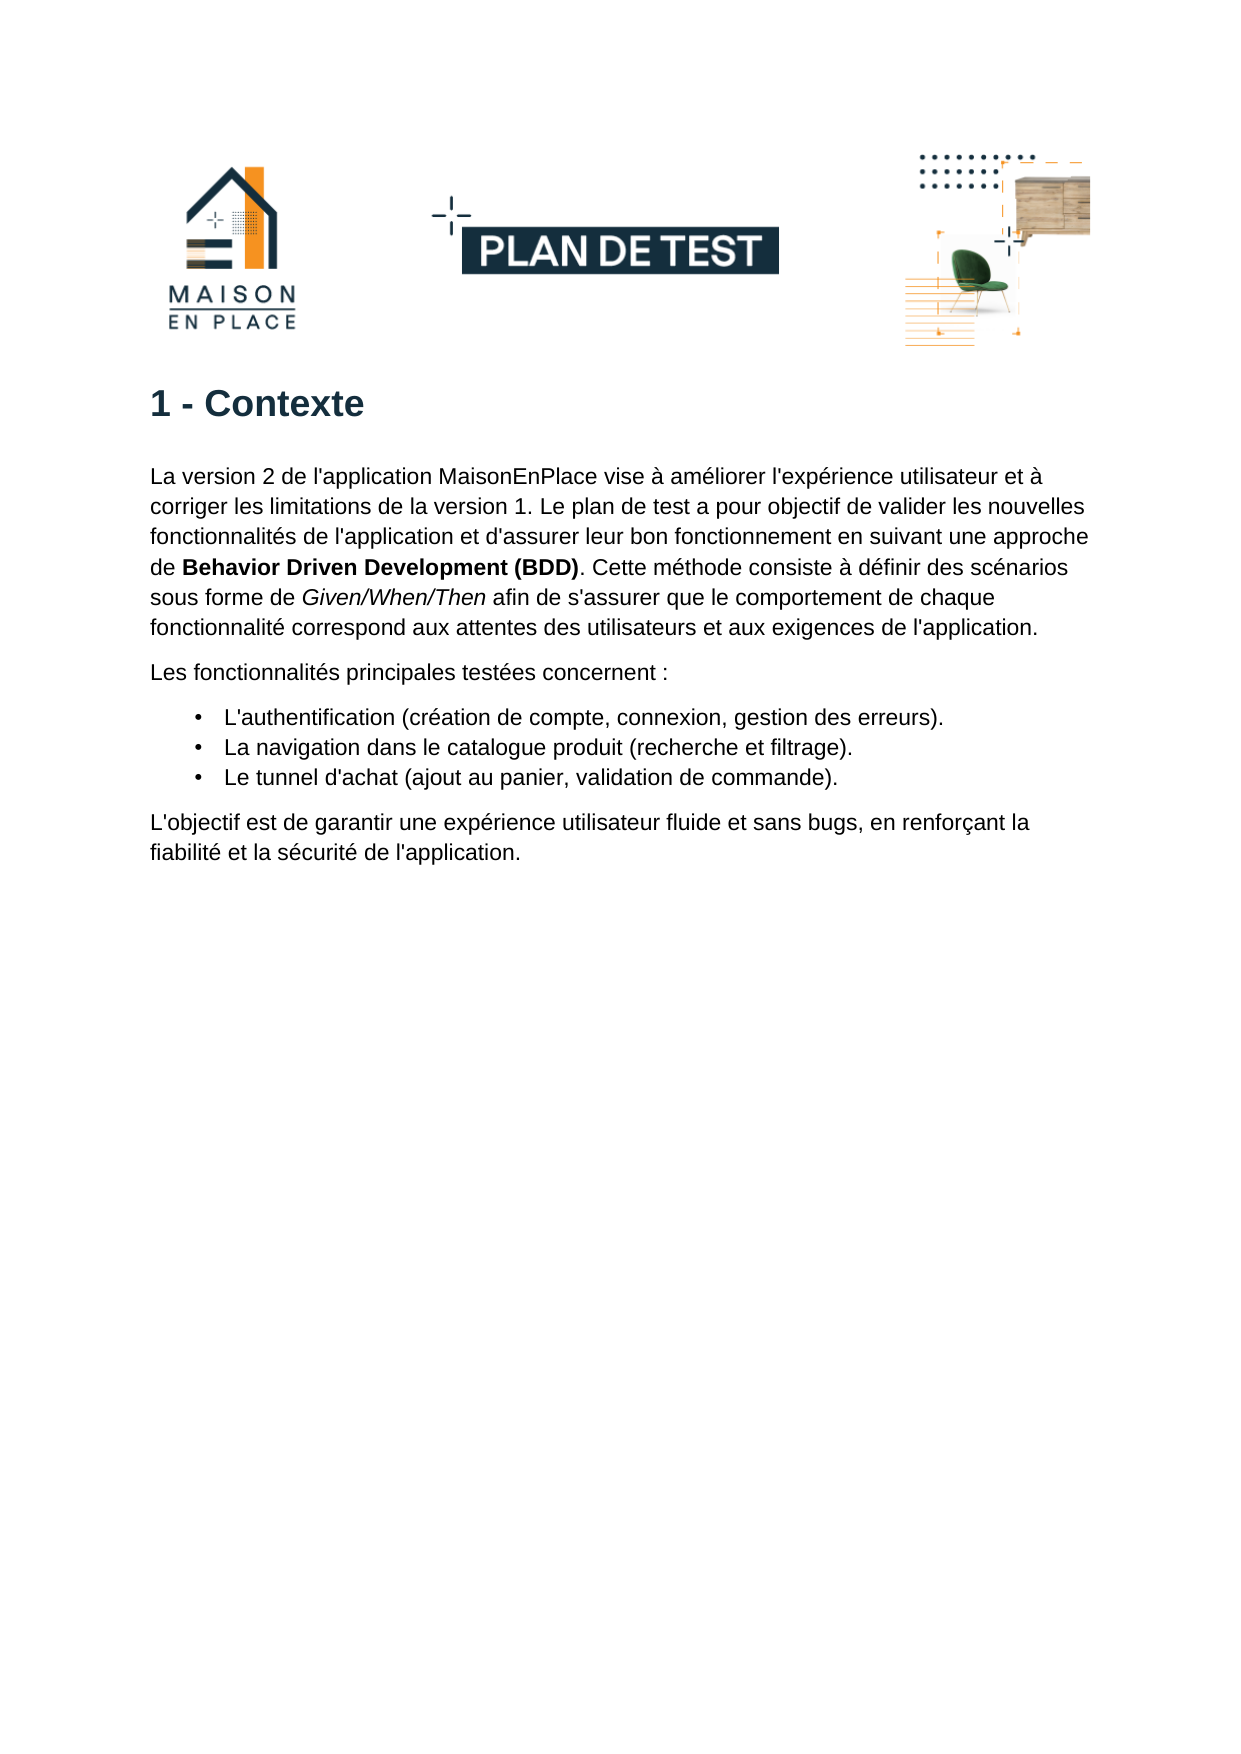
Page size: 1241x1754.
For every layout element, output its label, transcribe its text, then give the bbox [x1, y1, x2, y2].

text Les fonctionnalités principales testées concernent : [150, 659, 1090, 685]
picture [150, 150, 1091, 348]
list L'authentification (création de compte, connexion, gestion des erreurs). [194, 703, 1090, 730]
list La navigation dans le catalogue produit (recherche et filtrage). [194, 734, 1090, 760]
text La version 2 de l'application MaisonEnPlace vise à améliorer l'expérience utilisateur et à corriger les limitations de la version 1. Le plan de test a pour objectif de valider les nouvelles fonctionnalités de l'application et d'assurer leur bon fonctionnement en suivant une approche de Behavior Driven Development (BDD). Cette méthode consiste à définir des scénarios sous forme de Given/When/Then afin de s'assurer que le comportement de chaque fonctionnalité correspond aux attentes des utilisateurs et aux exigences de l'application. [150, 463, 1090, 640]
list Le tunnel d'achat (ajout au panier, validation de commande). [194, 764, 1090, 790]
text L'objectif est de garantir une expérience utilisateur fluide et sans bugs, en renforçant la fiabilité et la sécurité de l'application. [150, 809, 1090, 865]
subtitle 1 - Contexte [150, 381, 1090, 424]
